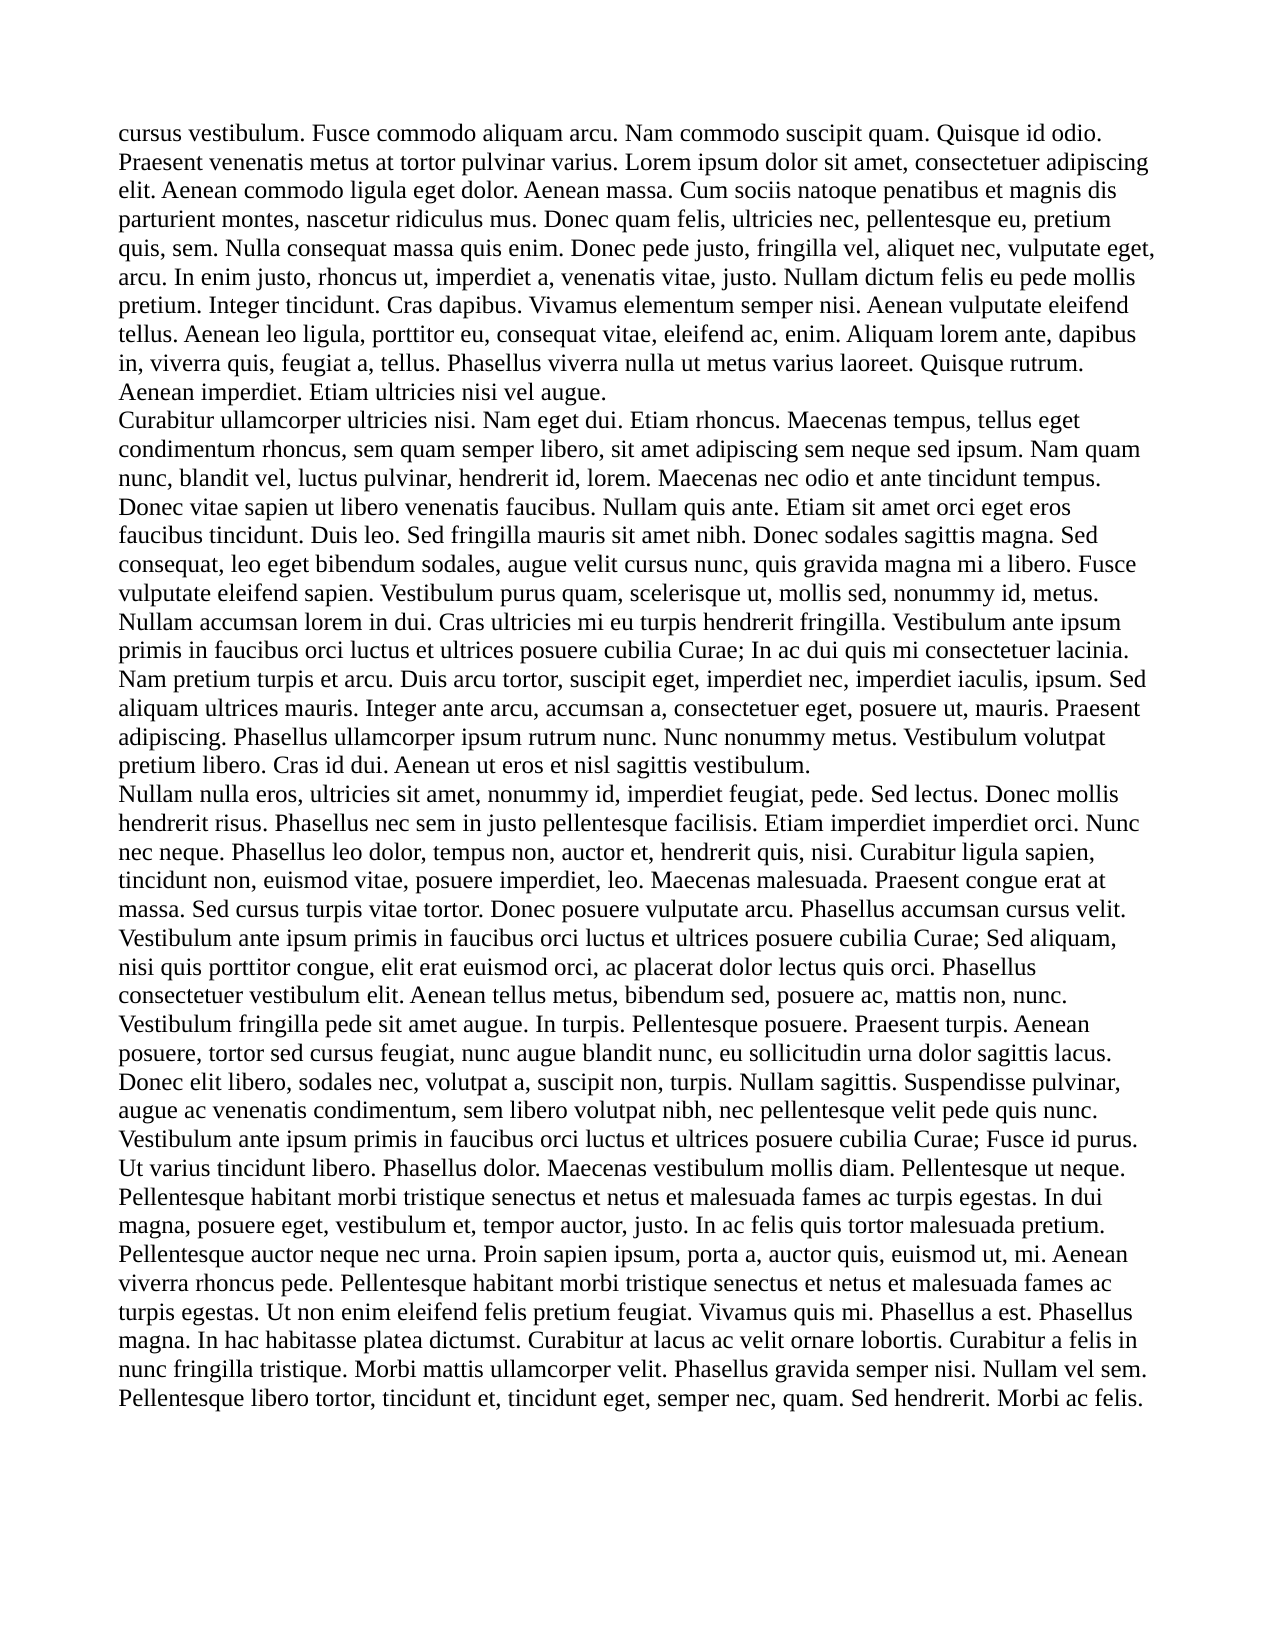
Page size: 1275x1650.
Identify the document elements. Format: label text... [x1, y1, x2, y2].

text Nullam nulla eros, ultricies sit amet, nonummy id, imperdiet feugiat, pede. Sed lectus. Donec mollis hendrerit risus. Phasellus nec sem in justo pellentesque facilisis. Etiam imperdiet imperdiet orci. Nunc nec neque. Phasellus leo dolor, tempus non, auctor et, hendrerit quis, nisi. Curabitur ligula sapien, tincidunt non, euismod vitae, posuere imperdiet, leo. Maecenas malesuada. Praesent congue erat at massa. Sed cursus turpis vitae tortor. Donec posuere vulputate arcu. Phasellus accumsan cursus velit. Vestibulum ante ipsum primis in faucibus orci luctus et ultrices posuere cubilia Curae; Sed aliquam, nisi quis porttitor congue, elit erat euismod orci, ac placerat dolor lectus quis orci. Phasellus consectetuer vestibulum elit. Aenean tellus metus, bibendum sed, posuere ac, mattis non, nunc. Vestibulum fringilla pede sit amet augue. In turpis. Pellentesque posuere. Praesent turpis. Aenean posuere, tortor sed cursus feugiat, nunc augue blandit nunc, eu sollicitudin urna dolor sagittis lacus. Donec elit libero, sodales nec, volutpat a, suscipit non, turpis. Nullam sagittis. Suspendisse pulvinar, augue ac venenatis condimentum, sem libero volutpat nibh, nec pellentesque velit pede quis nunc. Vestibulum ante ipsum primis in faucibus orci luctus et ultrices posuere cubilia Curae; Fusce id purus. Ut varius tincidunt libero. Phasellus dolor. Maecenas vestibulum mollis diam. Pellentesque ut neque. Pellentesque habitant morbi tristique senectus et netus et malesuada fames ac turpis egestas. In dui magna, posuere eget, vestibulum et, tempor auctor, justo. In ac felis quis tortor malesuada pretium. Pellentesque auctor neque nec urna. Proin sapien ipsum, porta a, auctor quis, euismod ut, mi. Aenean viverra rhoncus pede. Pellentesque habitant morbi tristique senectus et netus et malesuada fames ac turpis egestas. Ut non enim eleifend felis pretium feugiat. Vivamus quis mi. Phasellus a est. Phasellus magna. In hac habitasse platea dictumst. Curabitur at lacus ac velit ornare lobortis. Curabitur a felis in nunc fringilla tristique. Morbi mattis ullamcorper velit. Phasellus gravida semper nisi. Nullam vel sem. Pellentesque libero tortor, tincidunt et, tincidunt eget, semper nec, quam. Sed hendrerit. Morbi ac felis. [118, 779, 1157, 1412]
text cursus vestibulum. Fusce commodo aliquam arcu. Nam commodo suscipit quam. Quisque id odio. Praesent venenatis metus at tortor pulvinar varius. Lorem ipsum dolor sit amet, consectetuer adipiscing elit. Aenean commodo ligula eget dolor. Aenean massa. Cum sociis natoque penatibus et magnis dis parturient montes, nascetur ridiculus mus. Donec quam felis, ultricies nec, pellentesque eu, pretium quis, sem. Nulla consequat massa quis enim. Donec pede justo, fringilla vel, aliquet nec, vulputate eget, arcu. In enim justo, rhoncus ut, imperdiet a, venenatis vitae, justo. Nullam dictum felis eu pede mollis pretium. Integer tincidunt. Cras dapibus. Vivamus elementum semper nisi. Aenean vulputate eleifend tellus. Aenean leo ligula, porttitor eu, consequat vitae, eleifend ac, enim. Aliquam lorem ante, dapibus in, viverra quis, feugiat a, tellus. Phasellus viverra nulla ut metus varius laoreet. Quisque rutrum. Aenean imperdiet. Etiam ultricies nisi vel augue. [118, 118, 1157, 406]
text Curabitur ullamcorper ultricies nisi. Nam eget dui. Etiam rhoncus. Maecenas tempus, tellus eget condimentum rhoncus, sem quam semper libero, sit amet adipiscing sem neque sed ipsum. Nam quam nunc, blandit vel, luctus pulvinar, hendrerit id, lorem. Maecenas nec odio et ante tincidunt tempus. Donec vitae sapien ut libero venenatis faucibus. Nullam quis ante. Etiam sit amet orci eget eros faucibus tincidunt. Duis leo. Sed fringilla mauris sit amet nibh. Donec sodales sagittis magna. Sed consequat, leo eget bibendum sodales, augue velit cursus nunc, quis gravida magna mi a libero. Fusce vulputate eleifend sapien. Vestibulum purus quam, scelerisque ut, mollis sed, nonummy id, metus. Nullam accumsan lorem in dui. Cras ultricies mi eu turpis hendrerit fringilla. Vestibulum ante ipsum primis in faucibus orci luctus et ultrices posuere cubilia Curae; In ac dui quis mi consectetuer lacinia. Nam pretium turpis et arcu. Duis arcu tortor, suscipit eget, imperdiet nec, imperdiet iaculis, ipsum. Sed aliquam ultrices mauris. Integer ante arcu, accumsan a, consectetuer eget, posuere ut, mauris. Praesent adipiscing. Phasellus ullamcorper ipsum rutrum nunc. Nunc nonummy metus. Vestibulum volutpat pretium libero. Cras id dui. Aenean ut eros et nisl sagittis vestibulum. [118, 406, 1157, 779]
